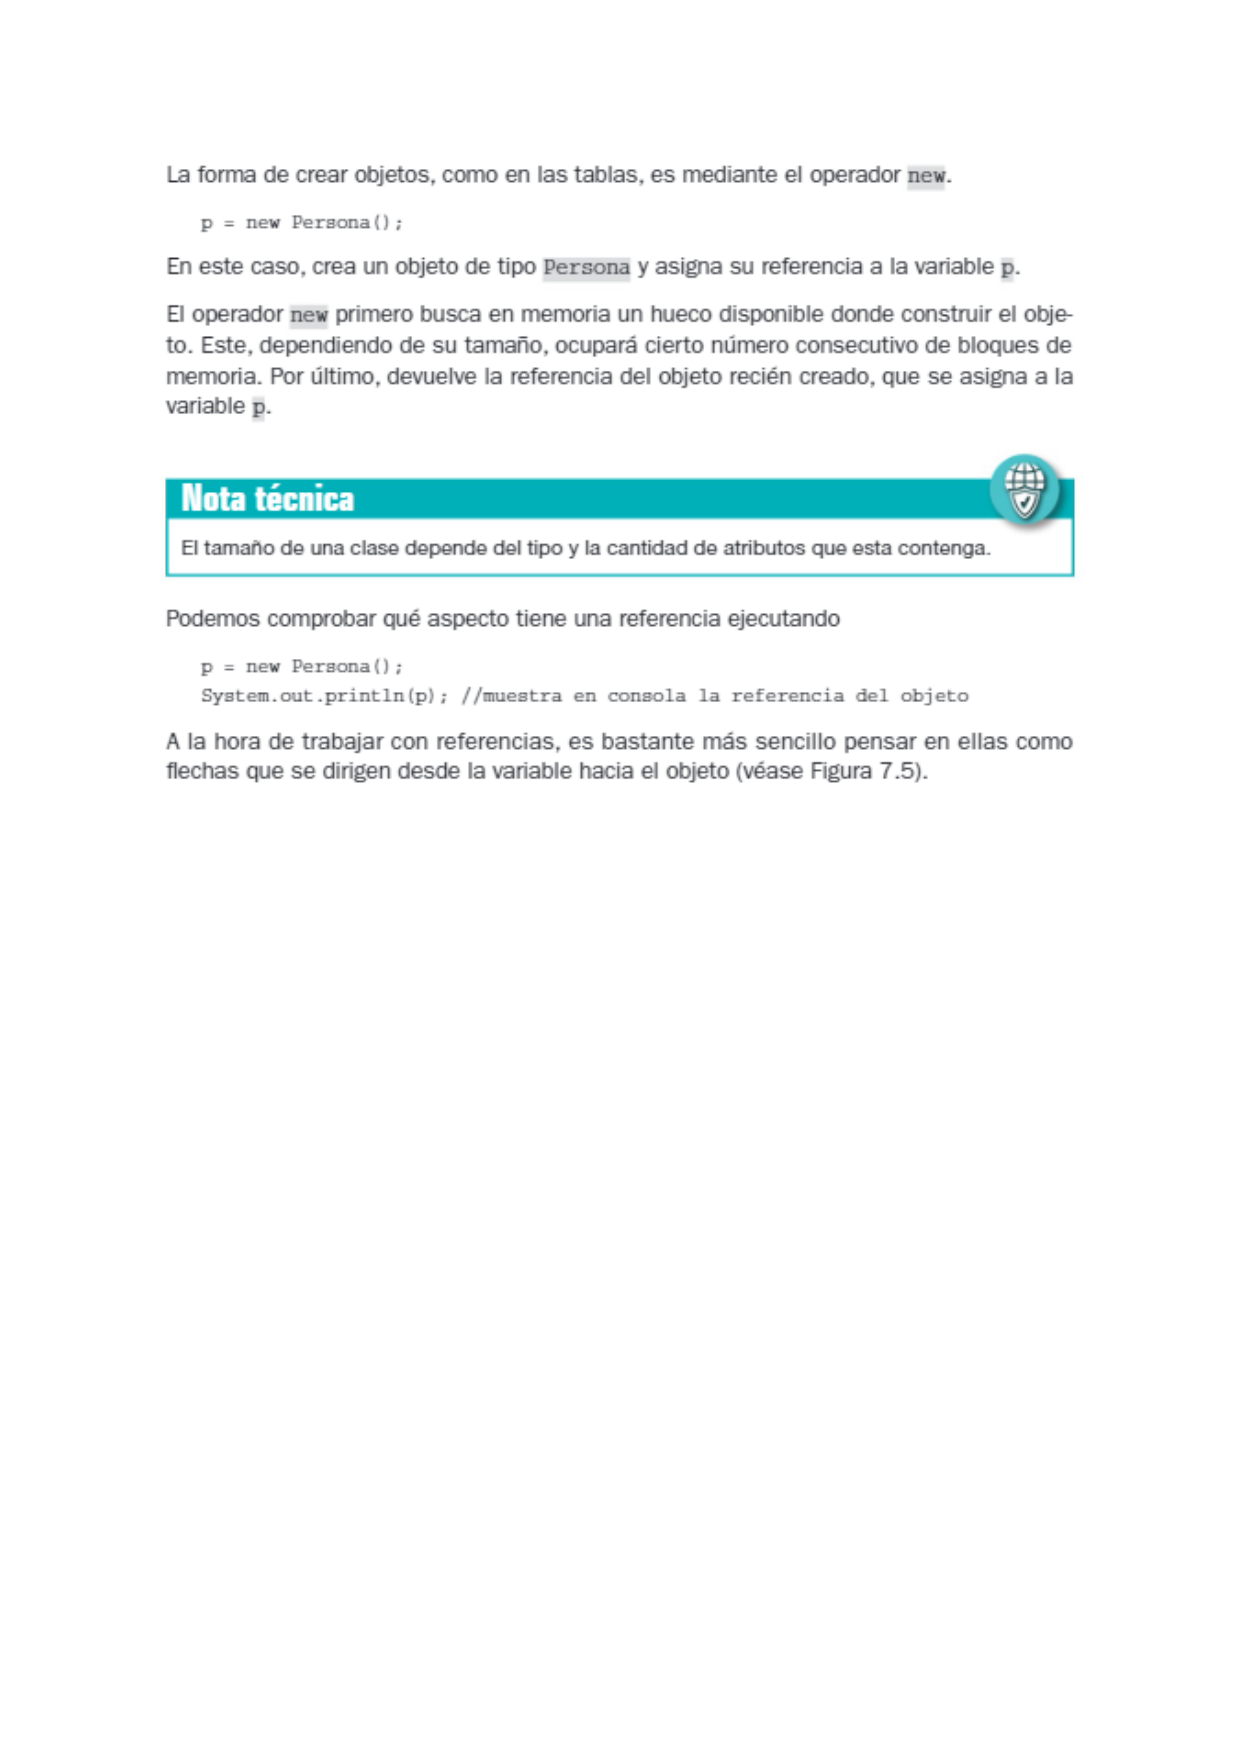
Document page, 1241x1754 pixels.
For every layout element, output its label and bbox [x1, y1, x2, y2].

picture [150, 150, 1091, 804]
